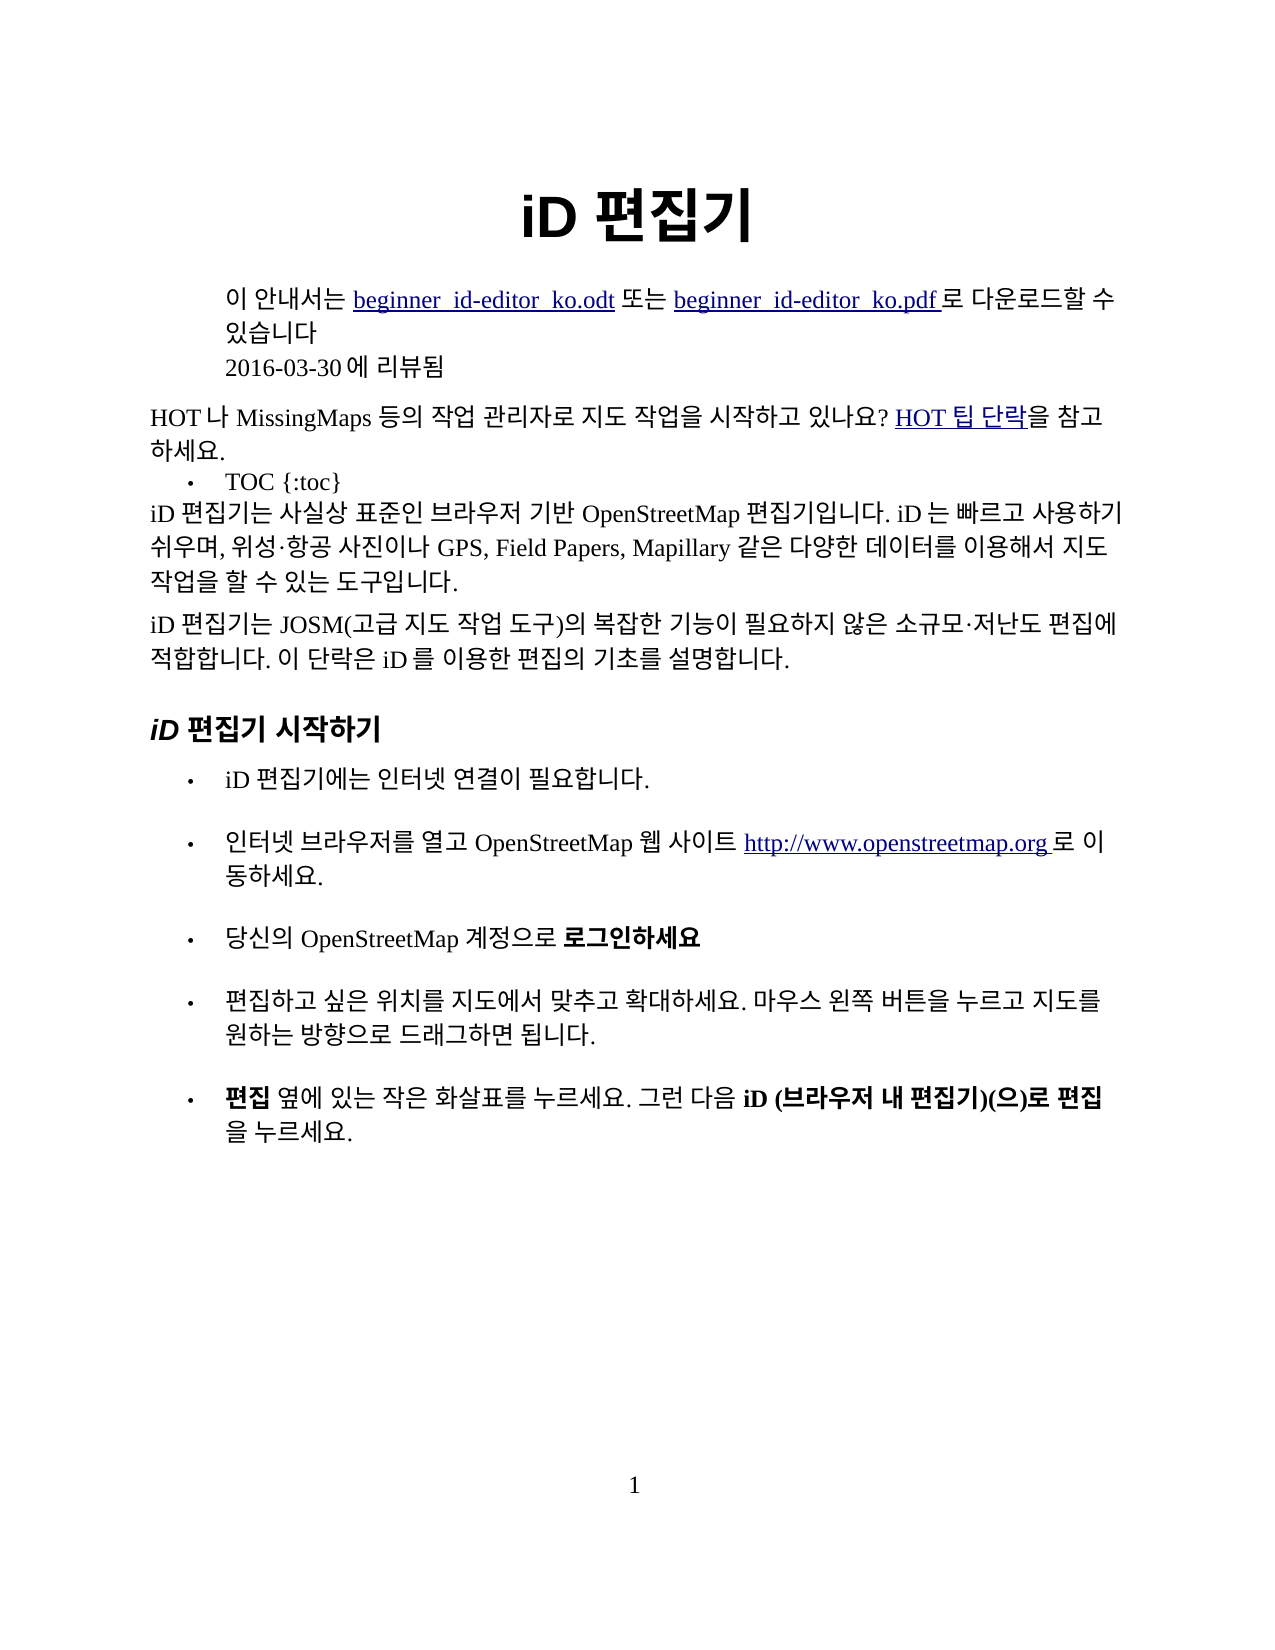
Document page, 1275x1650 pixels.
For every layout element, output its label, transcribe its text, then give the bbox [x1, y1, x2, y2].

title iD 편집기 [150, 175, 1125, 254]
text iD 편집기는 JOSM(고급 지도 작업 도구)의 복잡한 기능이 필요하지 않은 소규모·저난도 편집에 적합합니다. 이 단락은 iD를 이용한 편집의 기초를 설명합니다. [150, 607, 1125, 675]
list 당신의 OpenStreetMap 계정으로 로그인하세요 [187, 921, 1125, 984]
list 편집하고 싶은 위치를 지도에서 맞추고 확대하세요. 마우스 왼쪽 버튼을 누르고 지도를 원하는 방향으로 드래그하면 됩니다. [187, 984, 1125, 1081]
list 편집 옆에 있는 작은 화살표를 누르세요. 그런 다음 iD (브라우저 내 편집기)(으)로 편집을 누르세요. [187, 1081, 1125, 1149]
text iD 편집기는 사실상 표준인 브라우저 기반 OpenStreetMap 편집기입니다. iD는 빠르고 사용하기 쉬우며, 위성·항공 사진이나 GPS, Field Papers, Mapillary 같은 다양한 데이터를 이용해서 지도 작업을 할 수 있는 도구입니다. [150, 496, 1125, 598]
subtitle iD 편집기 시작하기 [150, 709, 1125, 749]
list TOC {:toc} [187, 467, 1125, 496]
text 이 안내서는 beginner_id-editor_ko.odt 또는 beginner_id-editor_ko.pdf로 다운로드할 수 있습니다 2016-03-30에 리뷰됨 [225, 282, 1125, 384]
list iD 편집기에는 인터넷 연결이 필요합니다. [187, 761, 1125, 824]
list 인터넷 브라우저를 열고 OpenStreetMap 웹 사이트 http://www.openstreetmap.org로 이동하세요. [187, 824, 1125, 921]
text HOT나 MissingMaps 등의 작업 관리자로 지도 작업을 시작하고 있나요? HOT 팁 단락을 참고하세요. [150, 399, 1125, 467]
